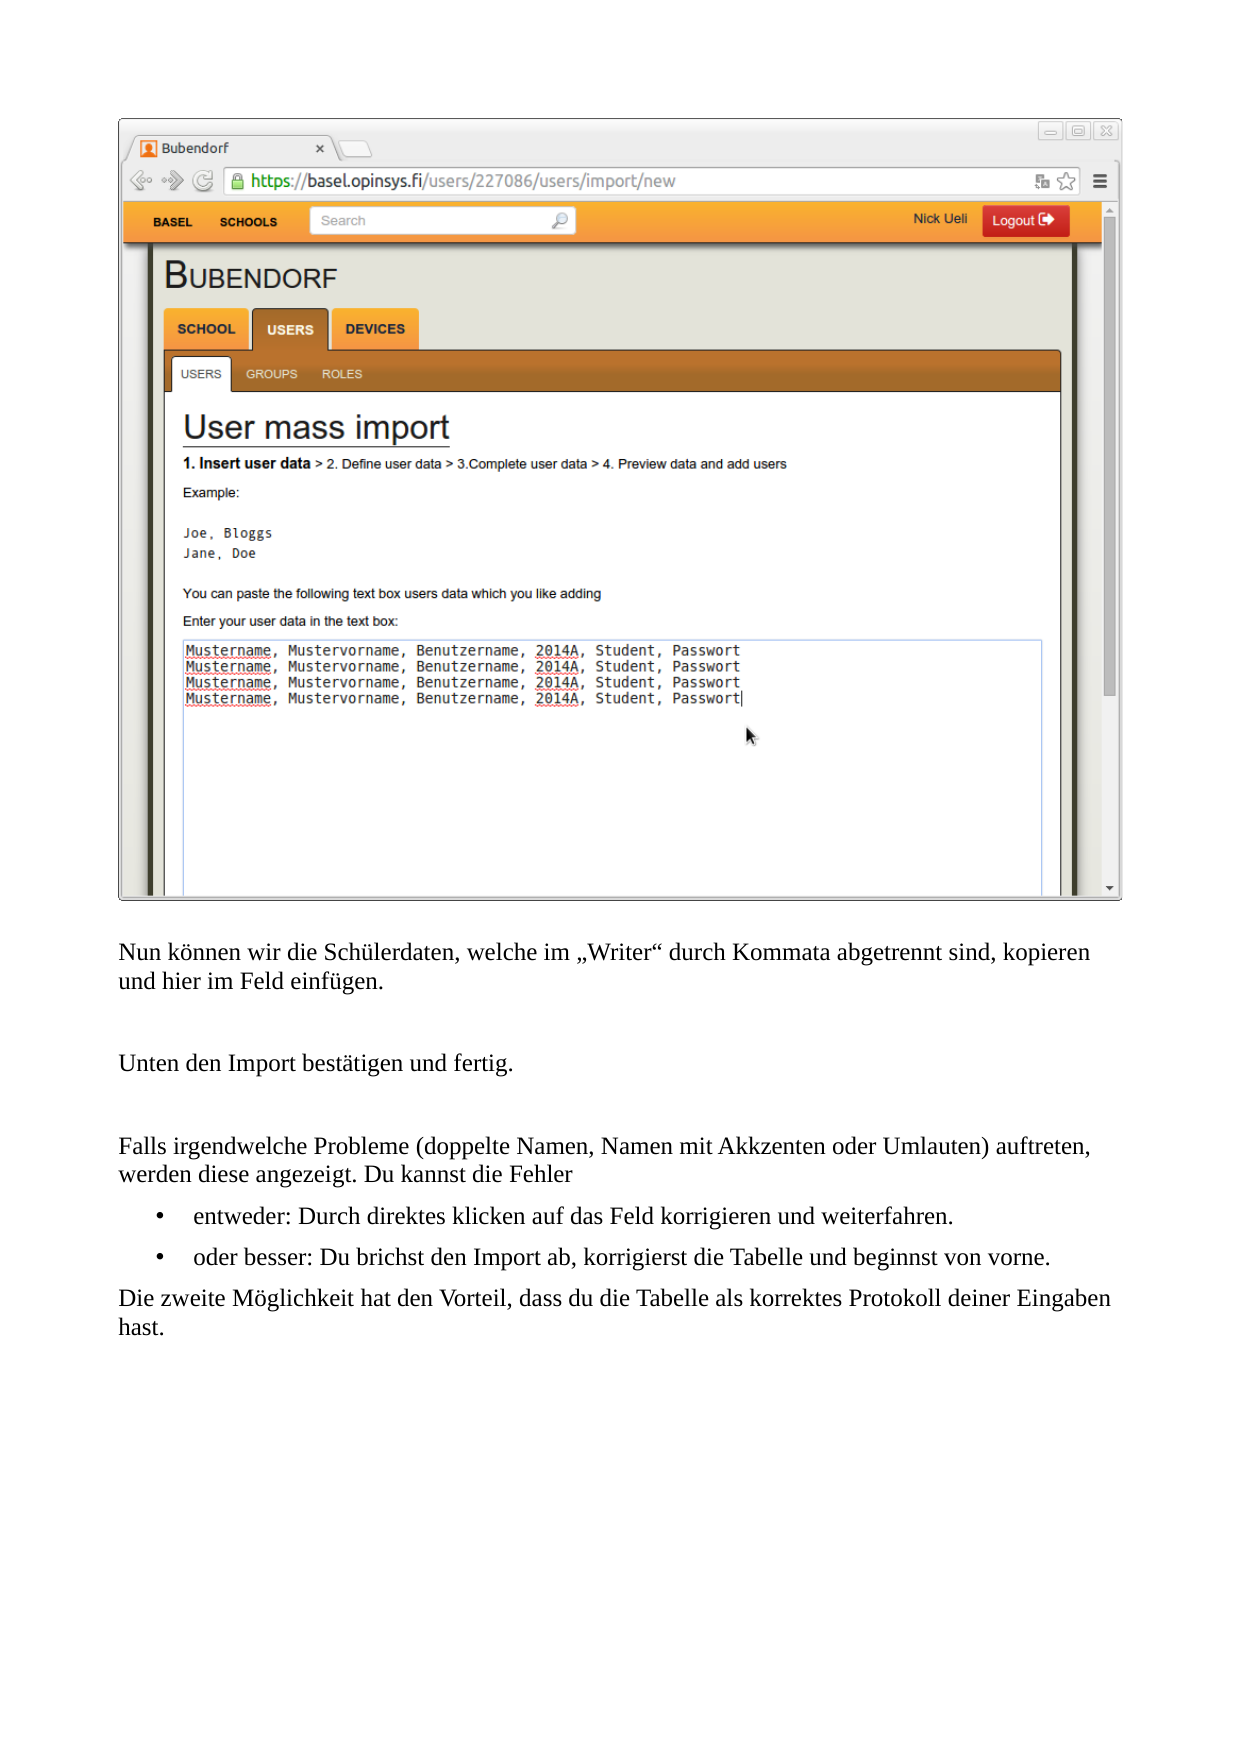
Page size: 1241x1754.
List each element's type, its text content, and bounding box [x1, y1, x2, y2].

list oder besser: Du brichst den Import ab, korrigierst die Tabelle und beginnst von vorne. [156, 1242, 1122, 1271]
text Die zweite Möglichkeit hat den Vorteil, dass du die Tabelle als korrektes Protokoll deiner Eingaben hast. [118, 1283, 1122, 1341]
picture [118, 118, 1123, 901]
text Unten den Import bestätigen und fertig. [118, 1048, 1122, 1077]
text Falls irgendwelche Probleme (doppelte Namen, Namen mit Akkzenten oder Umlauten) auftreten, werden diese angezeigt. Du kannst die Fehler [118, 1131, 1122, 1188]
text Nun können wir die Schülerdaten, welche im „Writer“ durch Kommata abgetrennt sind, kopieren und hier im Feld einfügen. [118, 937, 1122, 994]
list entweder: Durch direktes klicken auf das Feld korrigieren und weiterfahren. [156, 1201, 1122, 1229]
